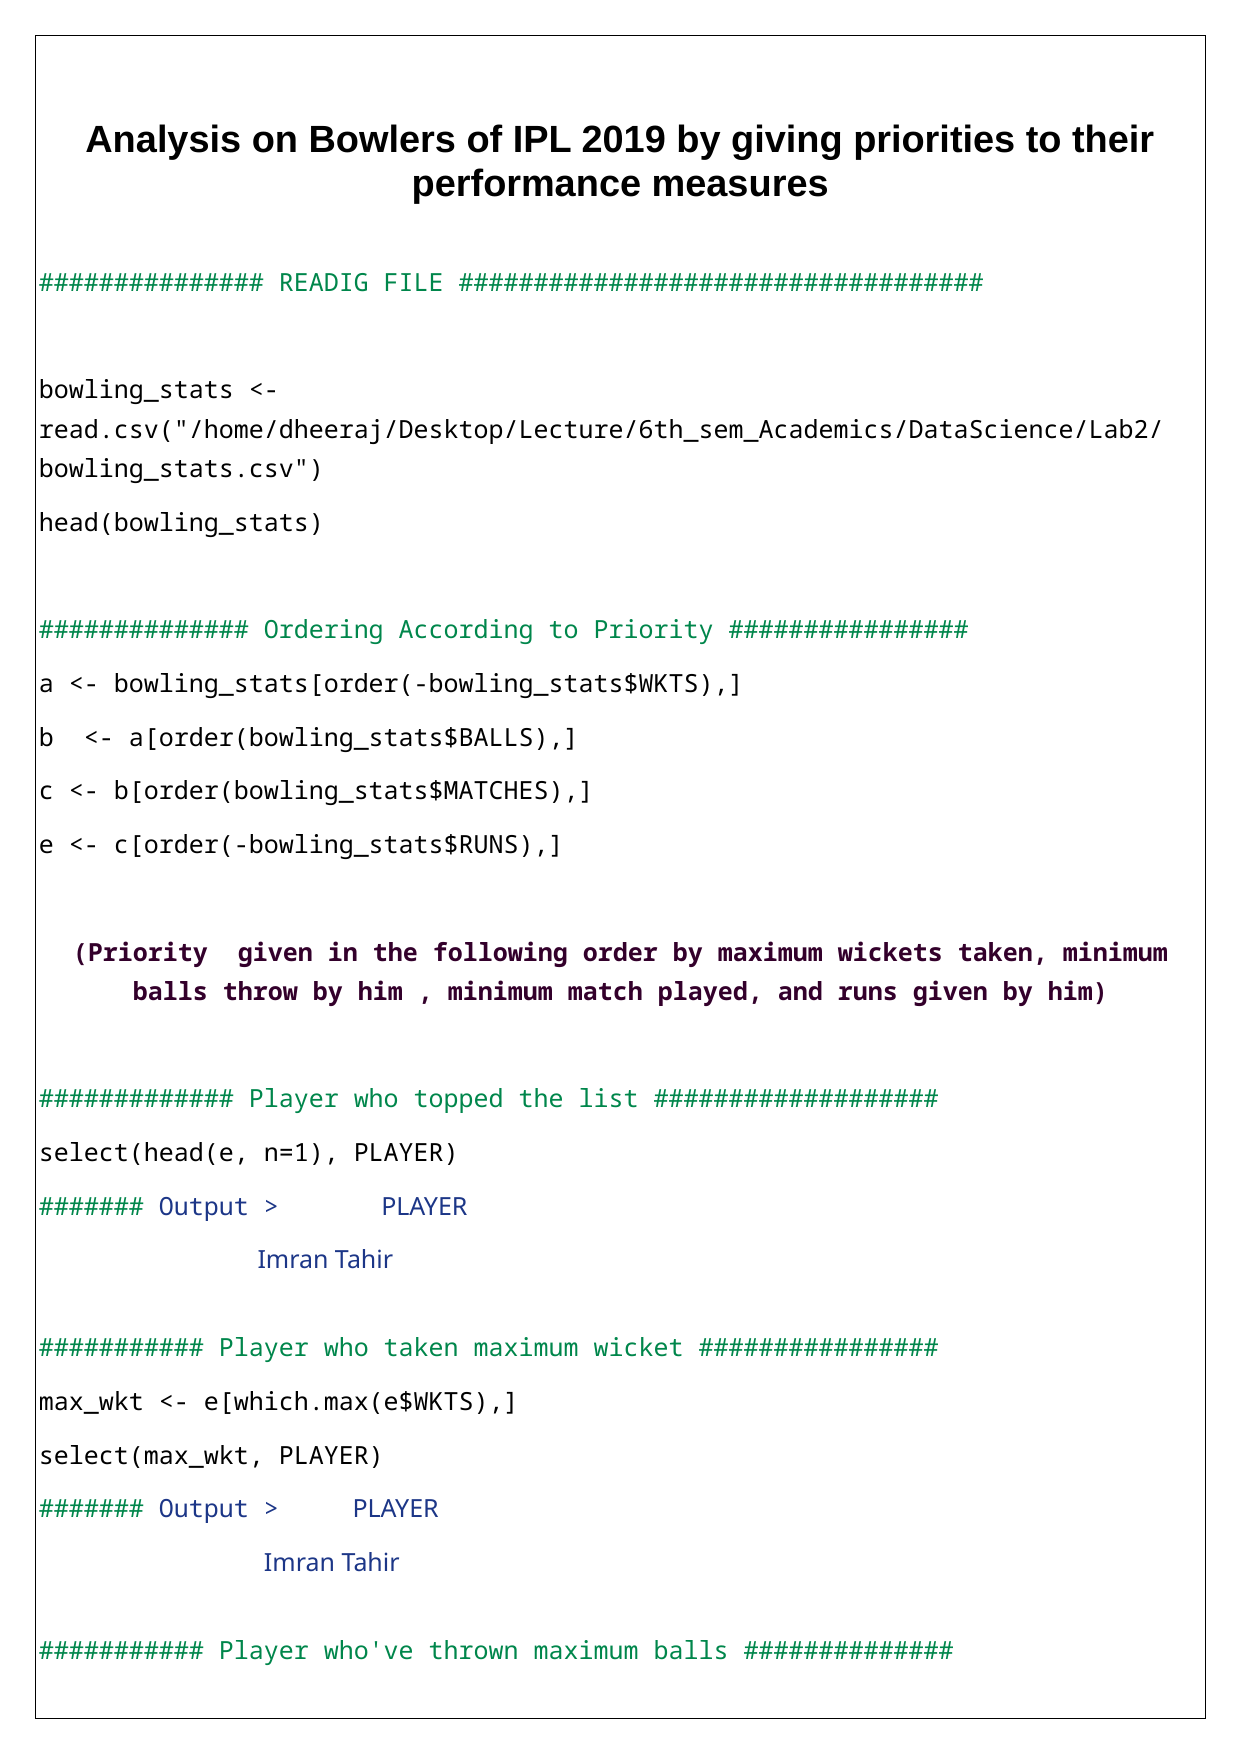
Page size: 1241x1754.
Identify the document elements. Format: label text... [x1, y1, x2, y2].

text select(max_wkt, PLAYER) [38, 1437, 1202, 1471]
text ############### READIG FILE ################################### [38, 264, 1202, 299]
text ############# Player who topped the list ################### [38, 1081, 1202, 1115]
text e <- c[order(-bowling_stats$RUNS),] [38, 827, 1202, 861]
text ####### Output > PLAYER [38, 1188, 1202, 1222]
text ############## Ordering According to Priority ################ [38, 612, 1202, 646]
text ########### Player who taken maximum wicket ################ [38, 1330, 1202, 1364]
text select(head(e, n=1), PLAYER) [38, 1134, 1202, 1169]
text head(bowling_stats) [38, 504, 1202, 538]
text ########### Player who've thrown maximum balls ############## [38, 1633, 1202, 1667]
subtitle Analysis on Bowlers of IPL 2019 by giving priorities to their performance measures [38, 117, 1202, 204]
text max_wkt <- e[which.max(e$WKTS),] [38, 1384, 1202, 1418]
text b <- a[order(bowling_stats$BALLS),] [38, 719, 1202, 753]
text Imran Tahir [38, 1242, 1202, 1276]
text bowling_stats <- read.csv("/home/dheeraj/Desktop/Lecture/6th_sem_Academics/DataScience/Lab2/bowling_stats.csv") [38, 372, 1202, 484]
text a <- bowling_stats[order(-bowling_stats$WKTS),] [38, 665, 1202, 699]
text ####### Output > PLAYER [38, 1491, 1202, 1525]
text (Priority given in the following order by maximum wickets taken, minimum balls throw by him , minimum match played, and runs given by him) [38, 934, 1202, 1007]
text c <- b[order(bowling_stats$MATCHES),] [38, 773, 1202, 807]
text Imran Tahir [38, 1545, 1202, 1579]
